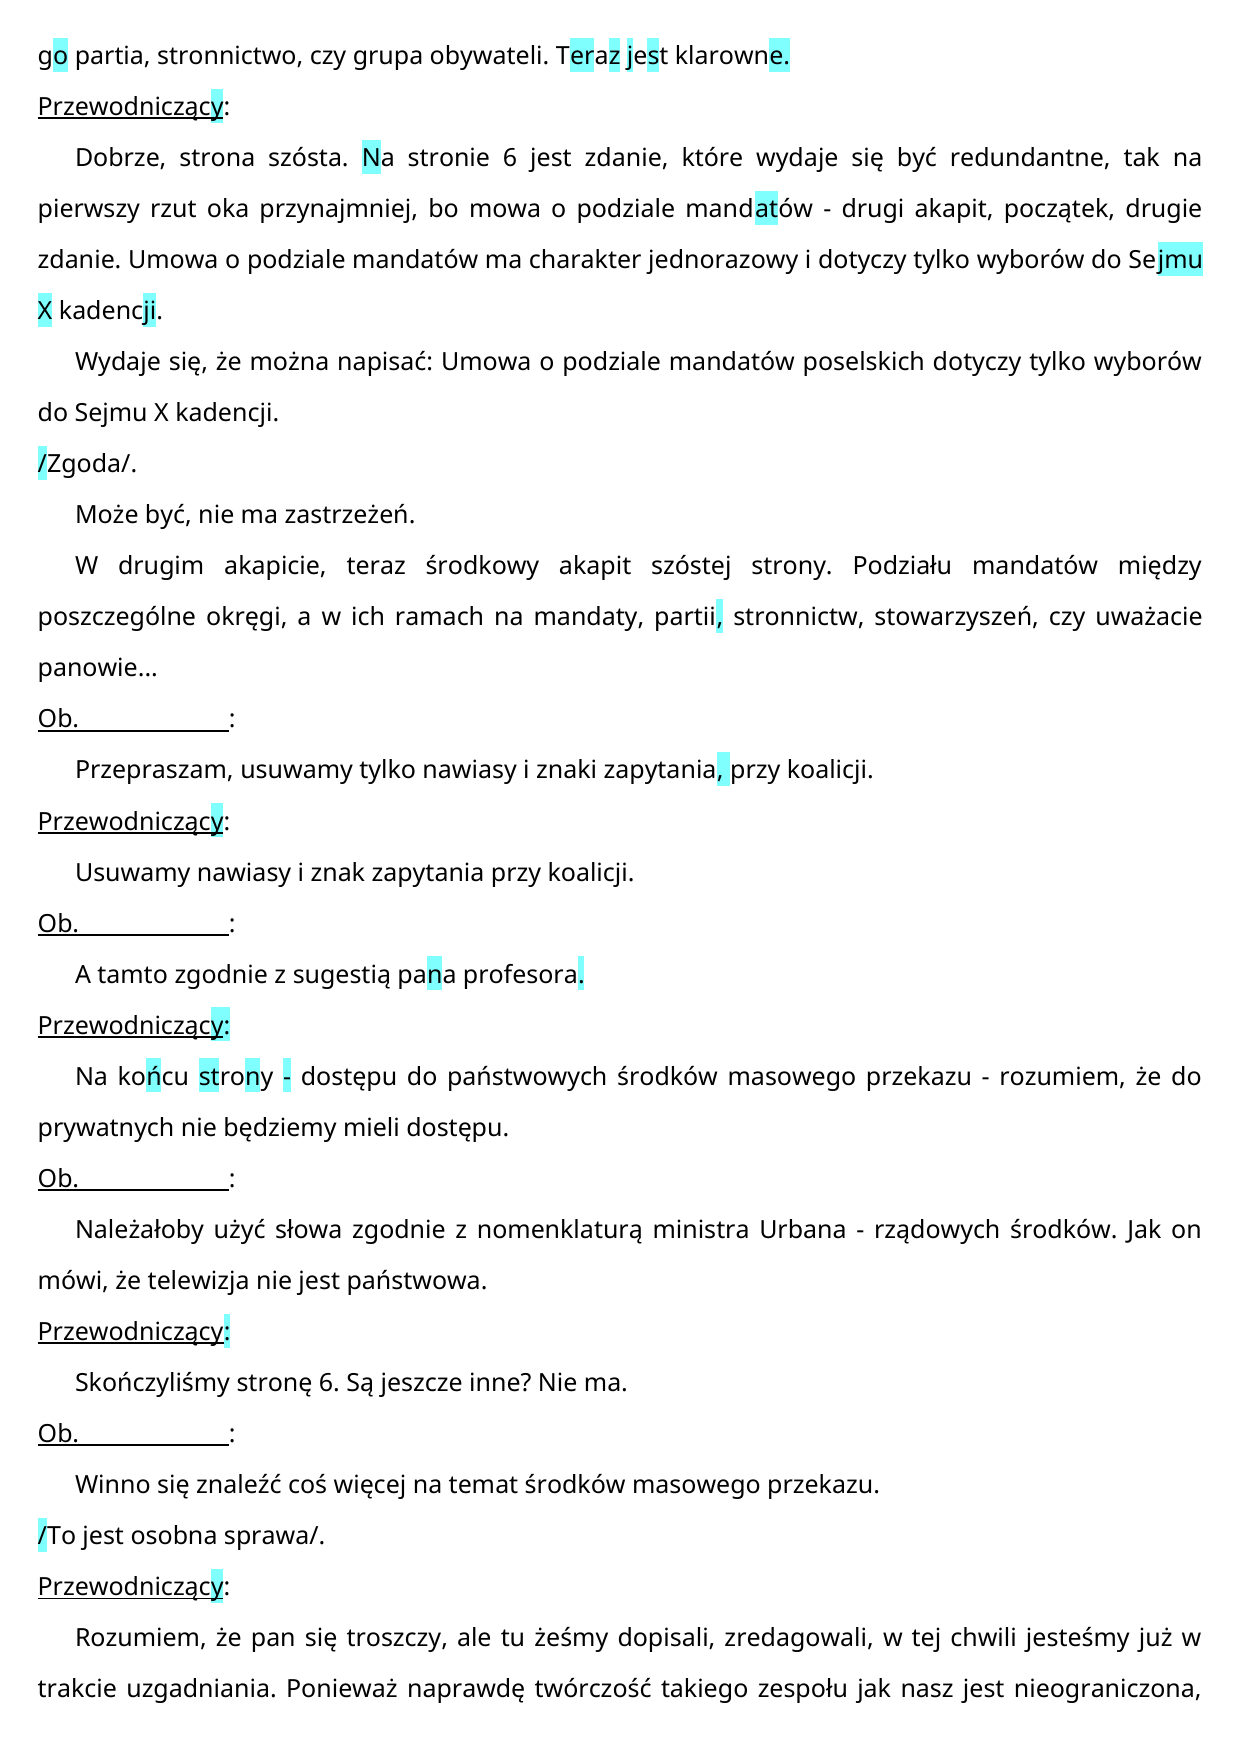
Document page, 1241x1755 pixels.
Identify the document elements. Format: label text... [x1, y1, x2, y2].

text W drugim akapicie, teraz środkowy akapit szóstej strony. Podziału mandatów między poszczególne okręgi, a w ich ramach na mandaty, partii, stronnictw, stowarzyszeń, czy uważacie panowie... [37, 548, 1203, 684]
text Dobrze, strona szósta. Na stronie 6 jest zdanie, które wydaje się być redundantne, tak na pierwszy rzut oka przynajmniej, bo mowa o podziale mandatów - drugi akapit, początek, drugie zdanie. Umowa o podziale mandatów ma charakter jednorazowy i dotyczy tylko wyborów do Sejmu X kadencji. [37, 139, 1203, 327]
text Przewodniczący: [37, 803, 1203, 837]
text Usuwamy nawiasy i znak zapytania przy koalicji. [37, 854, 1203, 888]
text Skończyliśmy stronę 6. Są jeszcze inne? Nie ma. [37, 1364, 1203, 1399]
text Winno się znaleźć coś więcej na temat środków masowego przekazu. [37, 1467, 1203, 1501]
text go partia, stronnictwo, czy grupa obywateli. Teraz jest klarowne. [37, 37, 1203, 72]
text Może być, nie ma zastrzeżeń. [37, 497, 1203, 531]
text Na końcu strony - dostępu do państwowych środków masowego przekazu - rozumiem, że do prywatnych nie będziemy mieli dostępu. [37, 1058, 1203, 1143]
text Ob. : [37, 1416, 1203, 1450]
text /Zgoda/. [37, 446, 1203, 480]
text Ob. : [37, 1160, 1203, 1194]
text Przewodniczący: [37, 1569, 1203, 1603]
text A tamto zgodnie z sugestią pana profesora. [37, 956, 1203, 990]
text Przewodniczący: [37, 1007, 1203, 1041]
text Przewodniczący: [37, 88, 1203, 123]
text Rozumiem, że pan się troszczy, ale tu żeśmy dopisali, zredagowali, w tej chwili jesteśmy już w trakcie uzgadniania. Ponieważ naprawdę twórczość takiego zespołu jak nasz jest nieograniczona, [37, 1620, 1203, 1705]
text Ob. : [37, 905, 1203, 939]
text Ob. : [37, 701, 1203, 735]
text Należałoby użyć słowa zgodnie z nomenklaturą ministra Urbana - rządowych środków. Jak on mówi, że telewizja nie jest państwowa. [37, 1211, 1203, 1297]
text Przepraszam, usuwamy tylko nawiasy i znaki zapytania, przy koalicji. [37, 752, 1203, 786]
text Przewodniczący: [37, 1313, 1203, 1348]
text /To jest osobna sprawa/. [37, 1518, 1203, 1552]
text Wydaje się, że można napisać: Umowa o podziale mandatów poselskich dotyczy tylko wyborów do Sejmu X kadencji. [37, 344, 1203, 429]
